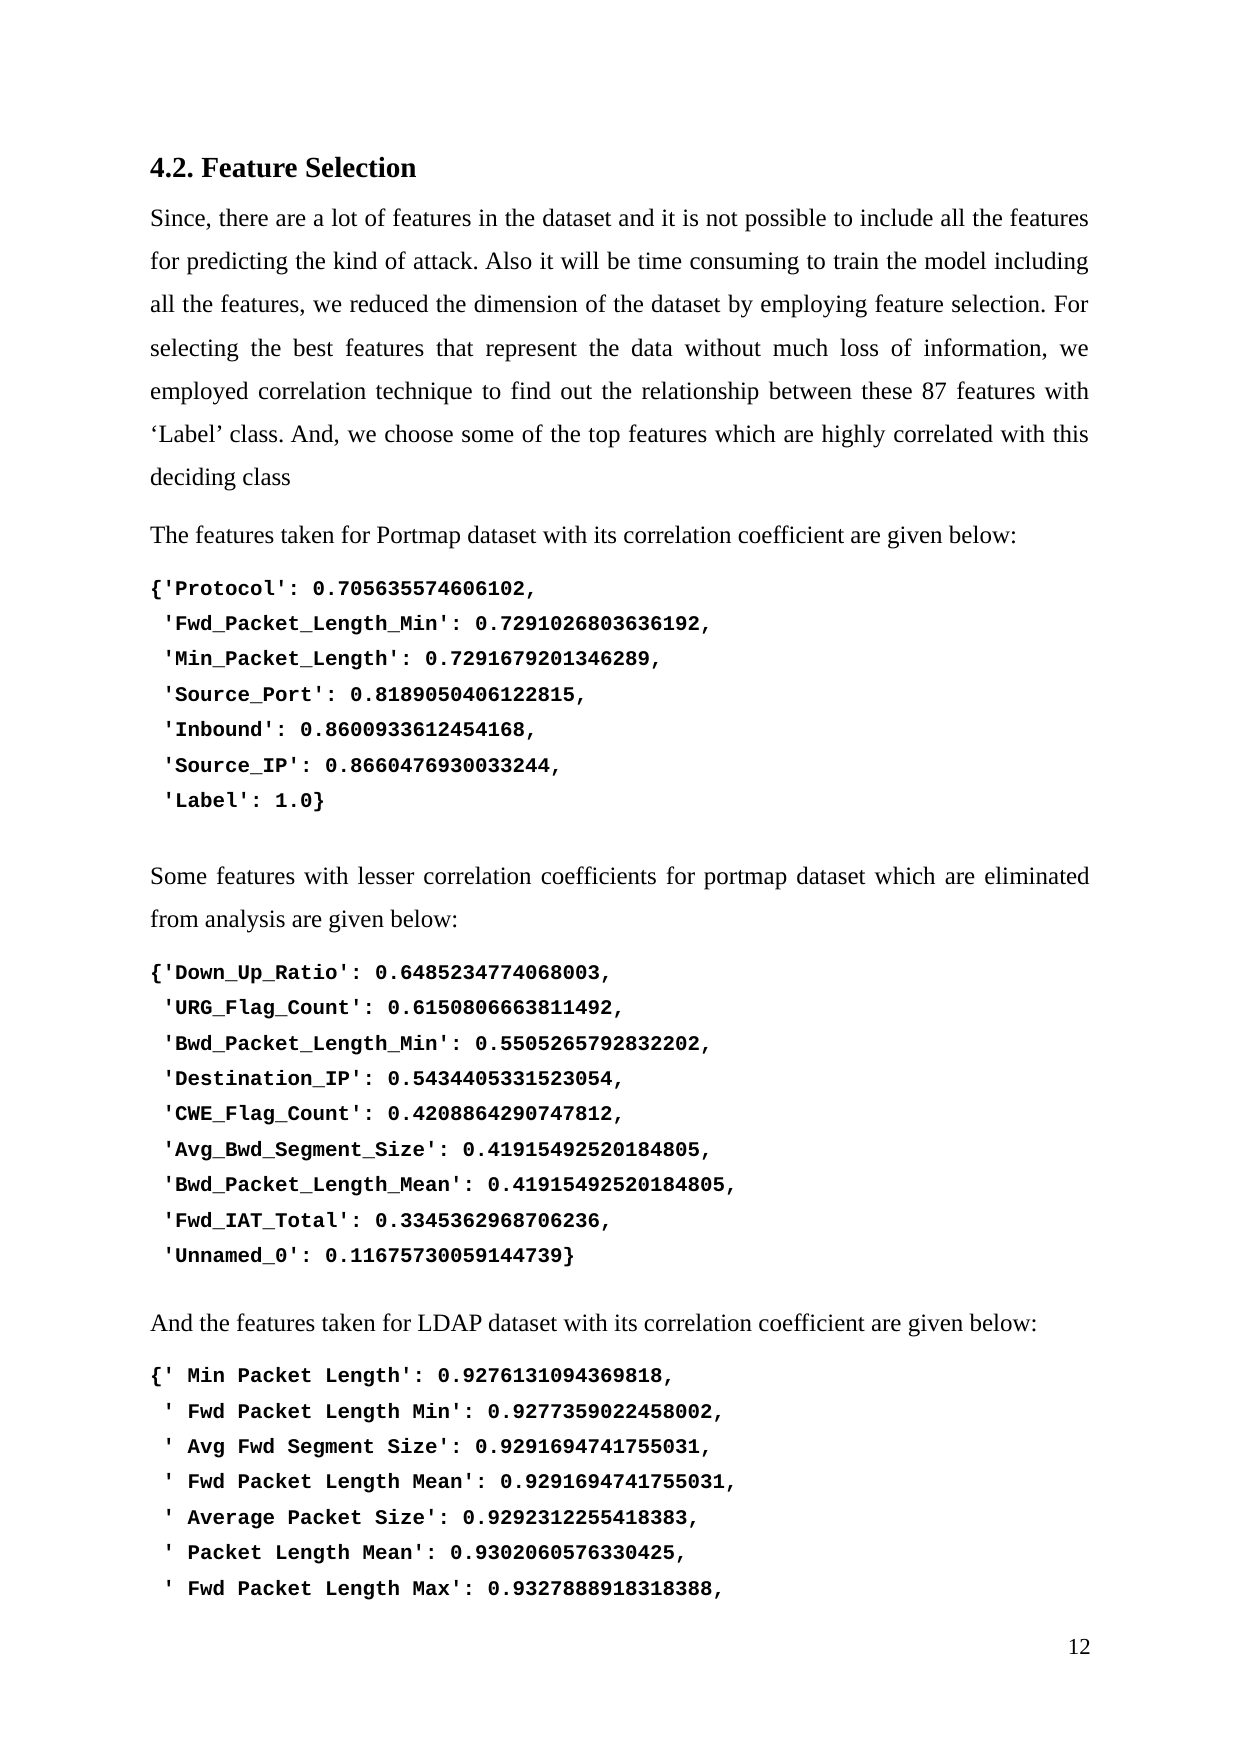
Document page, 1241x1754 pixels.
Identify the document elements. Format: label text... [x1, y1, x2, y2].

text 'Min_Packet_Length': 0.7291679201346289, [150, 648, 1091, 672]
text And the features taken for LDAP dataset with its correlation coefficient are given below: [150, 1308, 1091, 1336]
text 'URG_Flag_Count': 0.6150806663811492, [150, 997, 1091, 1021]
text 'Unnamed_0': 0.11675730059144739} [150, 1245, 1091, 1269]
text ' Fwd Packet Length Mean': 0.9291694741755031, [150, 1472, 1091, 1495]
text ' Packet Length Mean': 0.9302060576330425, [150, 1542, 1091, 1566]
text {'Down_Up_Ratio': 0.6485234774068003, [150, 962, 1091, 985]
text 'Bwd_Packet_Length_Min': 0.5505265792832202, [150, 1032, 1091, 1056]
text 'Inbound': 0.8600933612454168, [150, 719, 1091, 743]
text Some features with lesser correlation coefficients for portmap dataset which are eliminated from analysis are given below: [150, 861, 1091, 933]
text Since, there are a lot of features in the dataset and it is not possible to include all the features for predicting the kind of attack. Also it will be time consuming to train the model including all the features, we reduced the dimension of the dataset by employing feature selection. For selecting the best features that represent the data without much loss of information, we employed correlation technique to find out the relationship between these 87 features with ‘Label’ class. And, we choose some of the top features which are highly correlated with this deciding class [150, 203, 1091, 491]
text 'Fwd_Packet_Length_Min': 0.7291026803636192, [150, 613, 1091, 637]
text 'Label': 1.0} [150, 790, 1091, 814]
text ' Fwd Packet Length Max': 0.9327888918318388, [150, 1578, 1091, 1601]
text {' Min Packet Length': 0.9276131094369818, [150, 1365, 1091, 1389]
text {'Protocol': 0.705635574606102, [150, 577, 1091, 601]
text The features taken for Portmap dataset with its correlation coefficient are given below: [150, 520, 1091, 548]
text ' Average Packet Size': 0.9292312255418383, [150, 1507, 1091, 1531]
text ' Fwd Packet Length Min': 0.9277359022458002, [150, 1401, 1091, 1424]
text 'Source_Port': 0.8189050406122815, [150, 684, 1091, 707]
text 'Avg_Bwd_Segment_Size': 0.41915492520184805, [150, 1139, 1091, 1162]
text 'Source_IP': 0.8660476930033244, [150, 754, 1091, 778]
text 'CWE_Flag_Count': 0.4208864290747812, [150, 1103, 1091, 1127]
text 'Destination_IP': 0.5434405331523054, [150, 1068, 1091, 1092]
text 'Fwd_IAT_Total': 0.3345362968706236, [150, 1209, 1091, 1233]
text ' Avg Fwd Segment Size': 0.9291694741755031, [150, 1436, 1091, 1460]
text 'Bwd_Packet_Length_Mean': 0.41915492520184805, [150, 1174, 1091, 1198]
subtitle 4.2. Feature Selection [150, 150, 1091, 183]
